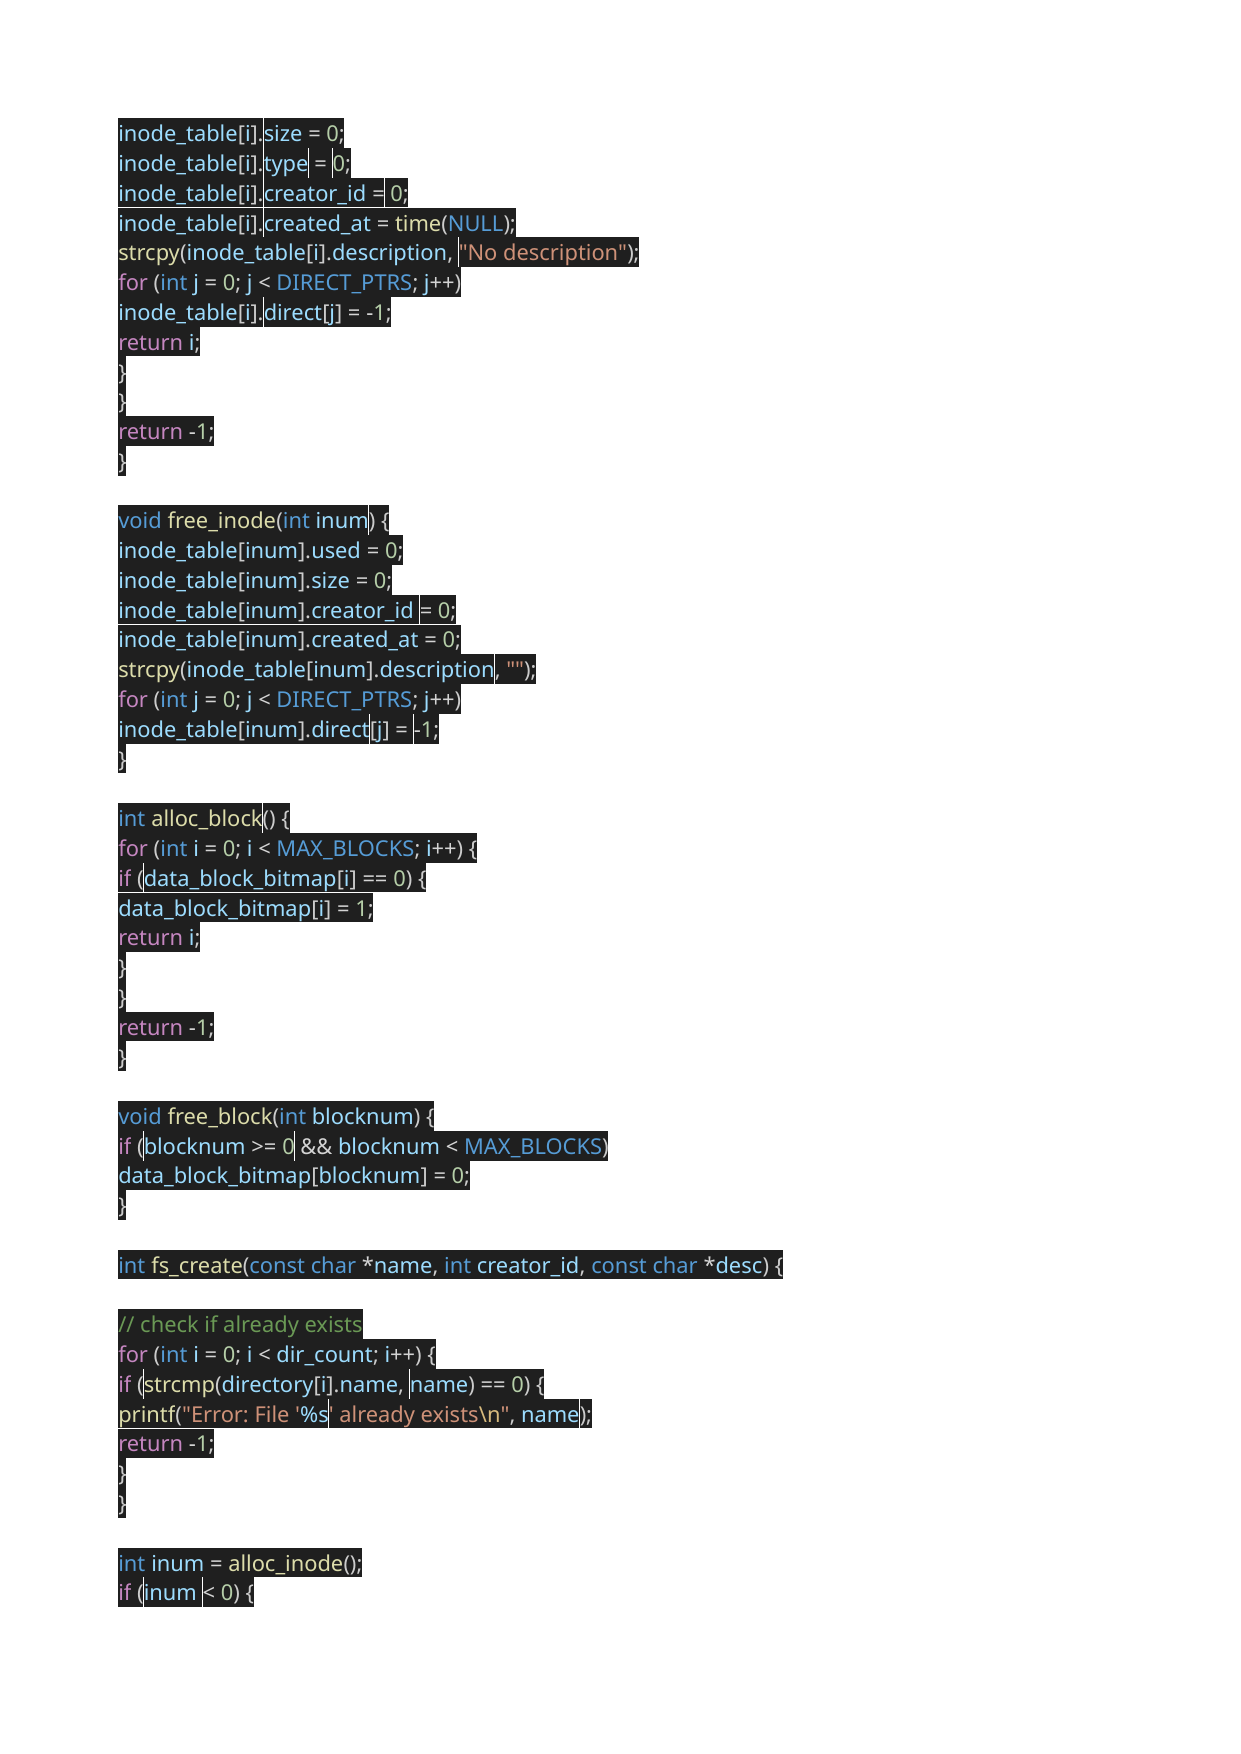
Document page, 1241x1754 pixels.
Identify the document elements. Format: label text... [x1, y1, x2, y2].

text } [118, 982, 1122, 1012]
text data_block_bitmap[blocknum] = 0; [118, 1161, 1122, 1190]
text int inum = alloc_inode(); [118, 1547, 1122, 1577]
text } [118, 1458, 1122, 1488]
text void free_block(int blocknum) { [118, 1101, 1122, 1131]
text inode_table[inum].used = 0; [118, 535, 1122, 565]
text } [118, 744, 1122, 773]
text // check if already exists [118, 1309, 1122, 1339]
text } [118, 1190, 1122, 1220]
text if (strcmp(directory[i].name, name) == 0) { [118, 1369, 1122, 1399]
text } [118, 952, 1122, 982]
text } [118, 386, 1122, 416]
text data_block_bitmap[i] = 1; [118, 892, 1122, 922]
text inode_table[i].creator_id = 0; [118, 178, 1122, 207]
text strcpy(inode_table[i].description, "No description"); [118, 237, 1122, 267]
text int alloc_block() { [118, 803, 1122, 833]
text if (inum < 0) { [118, 1577, 1122, 1607]
text inode_table[i].direct[j] = -1; [118, 297, 1122, 327]
text strcpy(inode_table[inum].description, ""); [118, 654, 1122, 684]
text inode_table[inum].creator_id = 0; [118, 595, 1122, 624]
text } [118, 446, 1122, 476]
text return -1; [118, 416, 1122, 446]
text for (int j = 0; j < DIRECT_PTRS; j++) [118, 267, 1122, 297]
text return i; [118, 922, 1122, 952]
text inode_table[i].type = 0; [118, 148, 1122, 178]
text inode_table[inum].created_at = 0; [118, 624, 1122, 654]
text int fs_create(const char *name, int creator_id, const char *desc) { [118, 1250, 1122, 1279]
text for (int j = 0; j < DIRECT_PTRS; j++) [118, 684, 1122, 714]
text inode_table[i].created_at = time(NULL); [118, 207, 1122, 237]
text return i; [118, 327, 1122, 356]
text return -1; [118, 1428, 1122, 1458]
text inode_table[inum].direct[j] = -1; [118, 714, 1122, 744]
text printf("Error: File '%s' already exists\n", name); [118, 1399, 1122, 1428]
text if (data_block_bitmap[i] == 0) { [118, 863, 1122, 892]
text inode_table[i].size = 0; [118, 118, 1122, 148]
text for (int i = 0; i < dir_count; i++) { [118, 1339, 1122, 1369]
text } [118, 1488, 1122, 1518]
text void free_inode(int inum) { [118, 505, 1122, 535]
text return -1; [118, 1012, 1122, 1041]
text } [118, 356, 1122, 386]
text for (int i = 0; i < MAX_BLOCKS; i++) { [118, 833, 1122, 863]
text if (blocknum >= 0 && blocknum < MAX_BLOCKS) [118, 1131, 1122, 1161]
text inode_table[inum].size = 0; [118, 565, 1122, 595]
text } [118, 1041, 1122, 1071]
